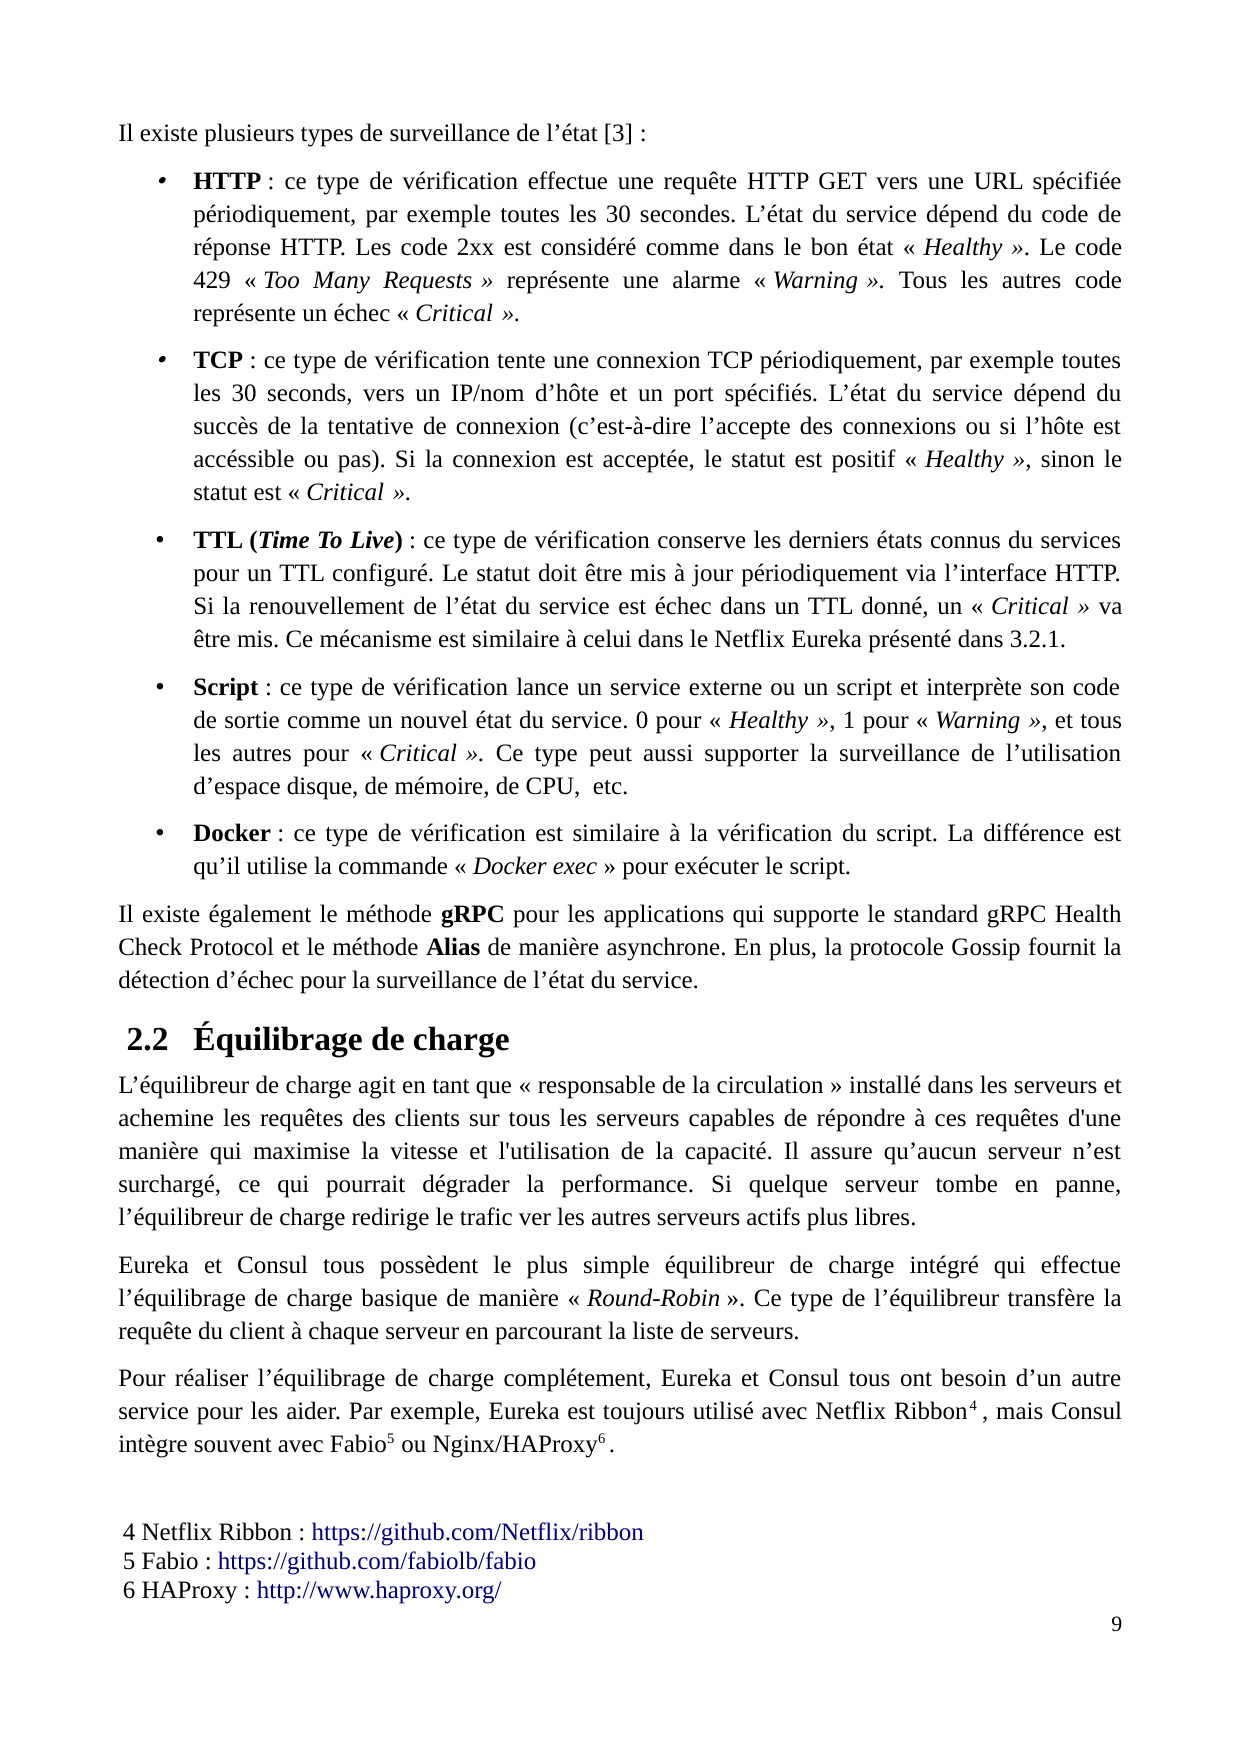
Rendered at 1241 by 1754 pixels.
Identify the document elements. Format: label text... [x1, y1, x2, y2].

text Il existe également le méthode gRPC pour les applications qui supporte le standard gRPC Health Check Protocol et le méthode Alias de manière asynchrone. En plus, la protocole Gossip fournit la détection d’échec pour la surveillance de l’état du service. [118, 899, 1122, 994]
list Script : ce type de vérification lance un service externe ou un script et interprète son code de sortie comme un nouvel état du service. 0 pour « Healthy », 1 pour « Warning », et tous les autres pour « Critical ». Ce type peut aussi supporter la surveillance de l’utilisation d’espace disque, de mémoire, de CPU, etc. [156, 672, 1122, 799]
text Pour réaliser l’équilibrage de charge complétement, Eureka et Consul tous ont besoin d’un autre service pour les aider. Par exemple, Eureka est toujours utilisé avec Netflix Ribbon4 , mais Consul intègre souvent avec Fabio5 ou Nginx/HAProxy6 . [118, 1363, 1122, 1458]
text Il existe plusieurs types de surveillance de l’état [3] : [118, 118, 1122, 147]
list Docker : ce type de vérification est similaire à la vérification du script. La différence est qu’il utilise la commande « Docker exec » pour exécuter le script. [156, 818, 1122, 880]
text Eureka et Consul tous possèdent le plus simple équilibreur de charge intégré qui effectue l’équilibrage de charge basique de manière « Round-Robin ». Ce type de l’équilibreur transfère la requête du client à chaque serveur en parcourant la liste de serveurs. [118, 1250, 1122, 1344]
subtitle Équilibrage de charge [118, 1019, 1122, 1058]
list TCP : ce type de vérification tente une connexion TCP périodiquement, par exemple toutes les 30 seconds, vers un IP/nom d’hôte et un port spécifiés. L’état du service dépend du succès de la tentative de connexion (c’est-à-dire l’accepte des connexions ou si l’hôte est accéssible ou pas). Si la connexion est acceptée, le statut est positif « Healthy », sinon le statut est « Critical ». [156, 345, 1122, 506]
list TTL (Time To Live) : ce type de vérification conserve les derniers états connus du services pour un TTL configuré. Le statut doit être mis à jour périodiquement via l’interface HTTP. Si la renouvellement de l’état du service est échec dans un TTL donné, un « Critical » va être mis. Ce mécanisme est similaire à celui dans le Netflix Eureka présenté dans 3.2.1. [156, 525, 1122, 653]
list HTTP : ce type de vérification effectue une requête HTTP GET vers une URL spécifiée périodiquement, par exemple toutes les 30 secondes. L’état du service dépend du code de réponse HTTP. Les code 2xx est considéré comme dans le bon état « Healthy ». Le code 429 « Too Many Requests » représente une alarme « Warning ». Tous les autres code représente un échec « Critical ». [156, 166, 1122, 327]
text L’équilibreur de charge agit en tant que « responsable de la circulation » installé dans les serveurs et achemine les requêtes des clients sur tous les serveurs capables de répondre à ces requêtes d'une manière qui maximise la vitesse et l'utilisation de la capacité. Il assure qu’aucun serveur n’est surchargé, ce qui pourrait dégrader la performance. Si quelque serveur tombe en panne, l’équilibreur de charge redirige le trafic ver les autres serveurs actifs plus libres. [118, 1070, 1122, 1231]
